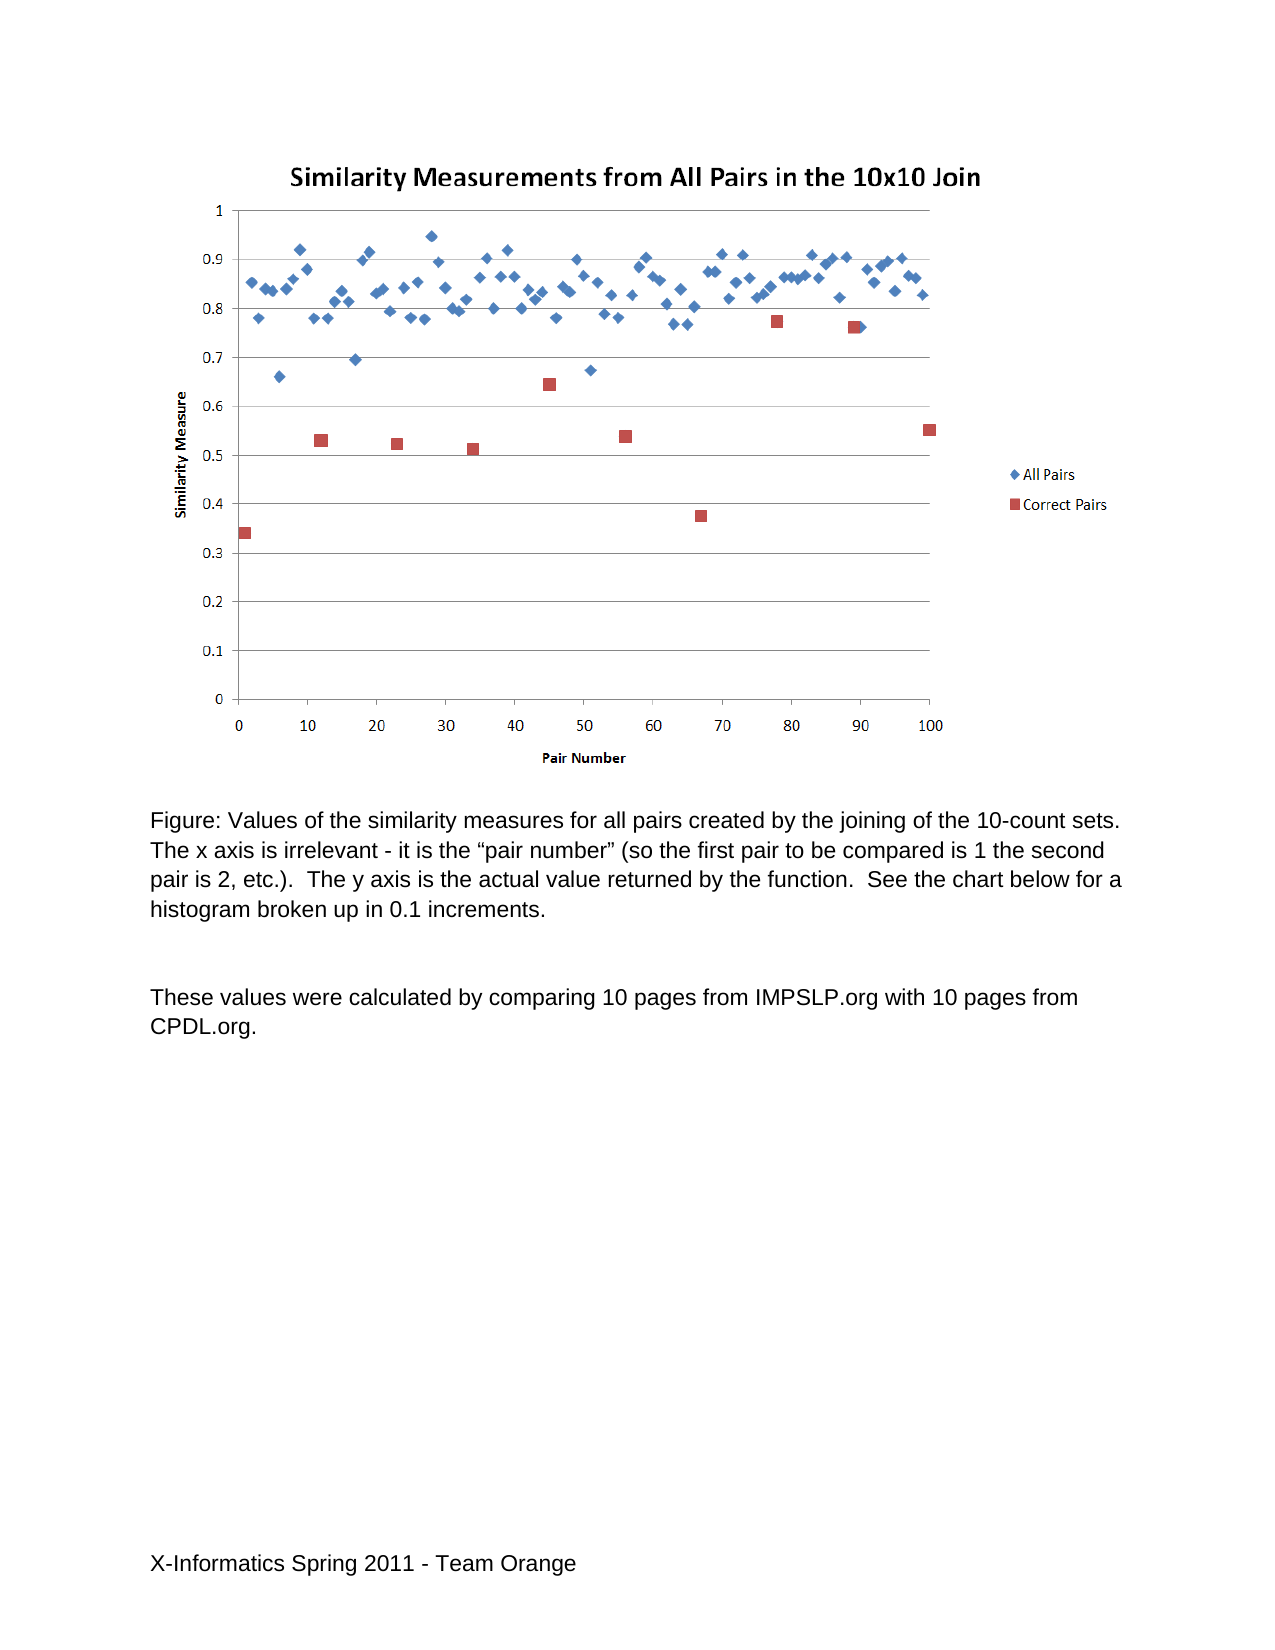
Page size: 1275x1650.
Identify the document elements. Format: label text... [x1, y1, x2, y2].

text These values were calculated by comparing 10 pages from IMPSLP.org with 10 pages from CPDL.org. [150, 984, 1125, 1039]
picture [150, 150, 1119, 775]
text Figure: Values of the similarity measures for all pairs created by the joining of the 10-count sets. The x axis is irrelevant - it is the “pair number” (so the first pair to be compared is 1 the second pair is 2, etc.). The y axis is the actual value returned by the function. See the chart below for a histogram broken up in 0.1 increments. [150, 808, 1125, 922]
